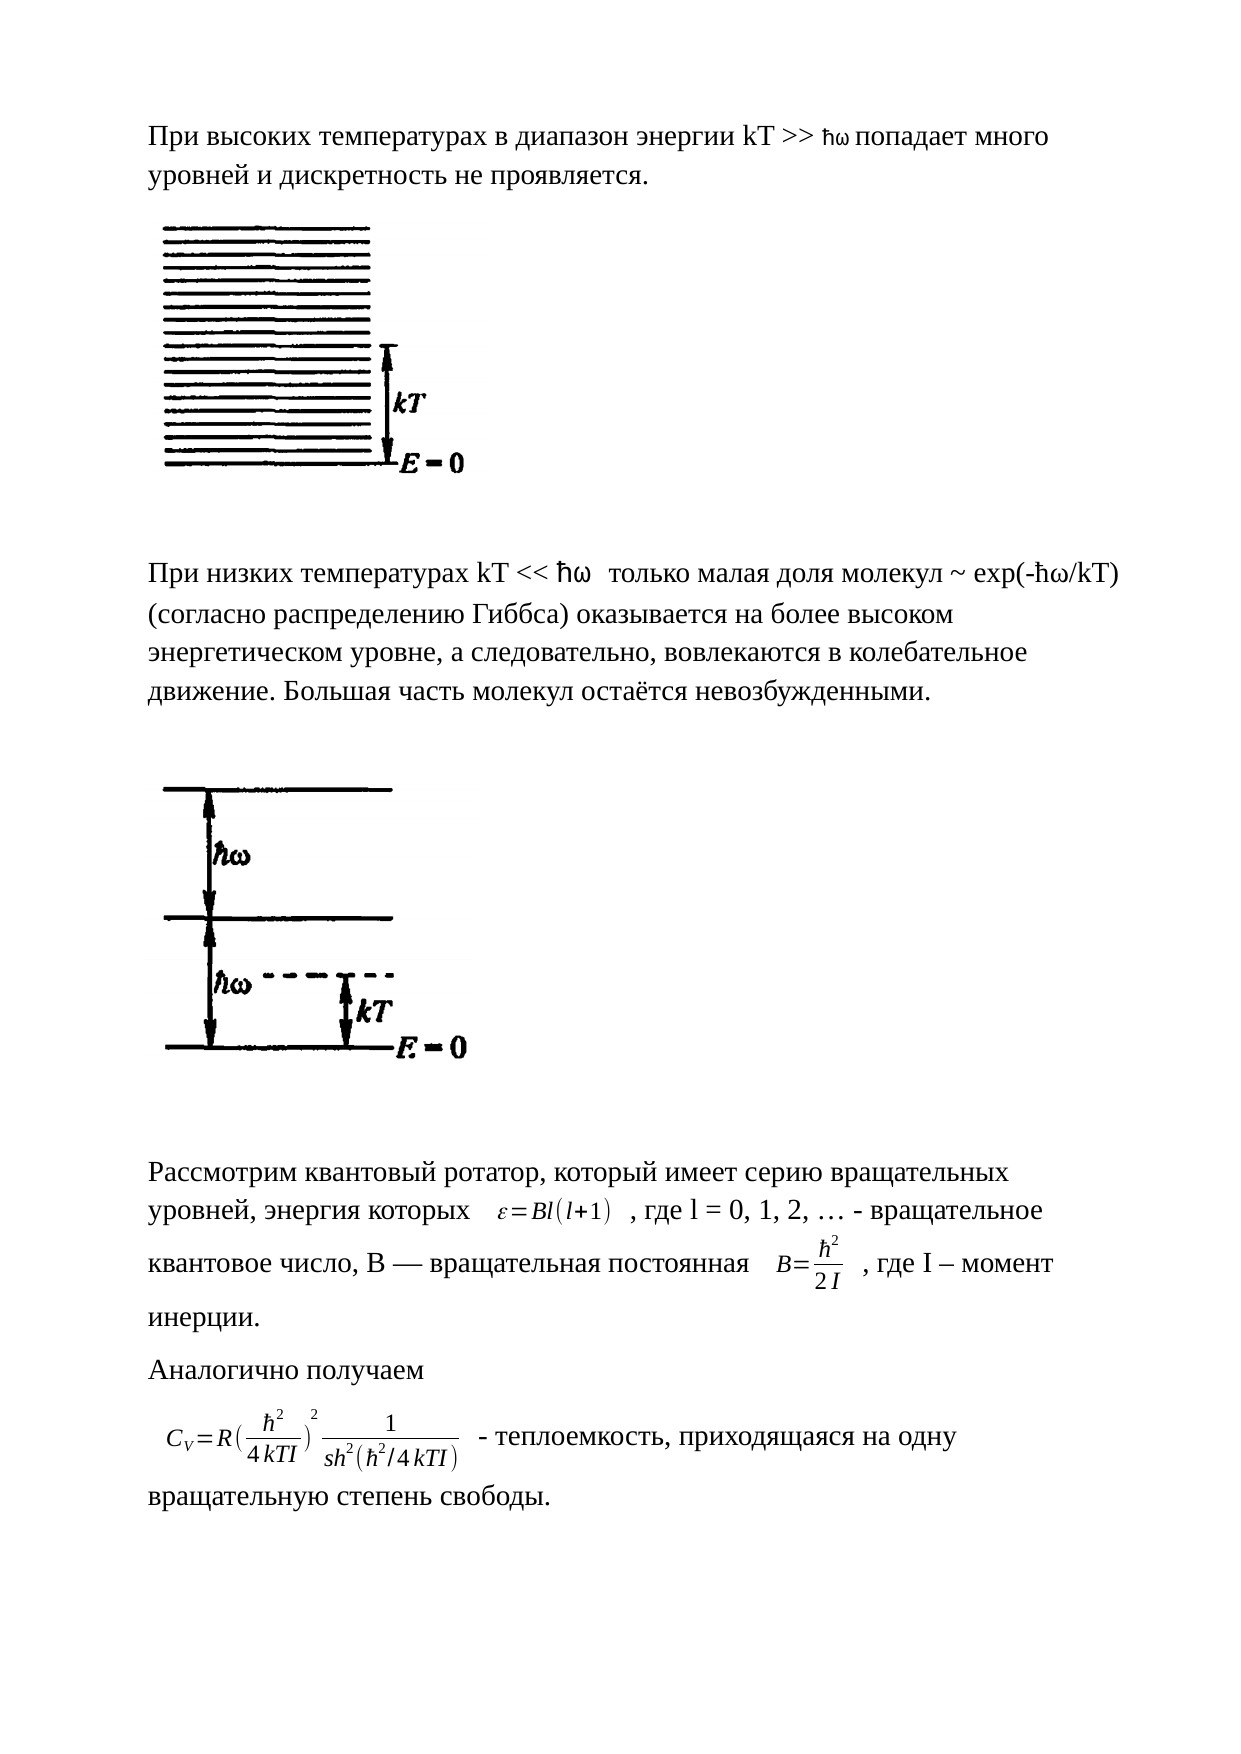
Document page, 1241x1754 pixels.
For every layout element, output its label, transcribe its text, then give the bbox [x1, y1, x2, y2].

text При высоких температурах в диапазон энергии kT >> ћω попадает много уровней и дискретность не проявляется. [148, 118, 1122, 191]
text При низких температурах kT << ћω только малая доля молекул ~ exp(-ћω/kT) (согласно распределению Гиббса) оказывается на более высоком энергетическом уровне, а следовательно, вовлекаются в колебательное движение. Большая часть молекул остаётся невозбужденными. [148, 555, 1122, 706]
text Аналогично получаем [148, 1352, 1122, 1386]
text - теплоемкость, приходящаяся на одну вращательную степень свободы. [148, 1406, 1122, 1512]
picture [147, 210, 488, 482]
picture [143, 778, 478, 1067]
text Рассмотрим квантовый ротатор, который имеет серию вращательных уровней, энергия которых , где l = 0, 1, 2, … - вращательное квантовое число, В — вращательная постоянная , где I – момент инерции. [148, 1154, 1122, 1333]
